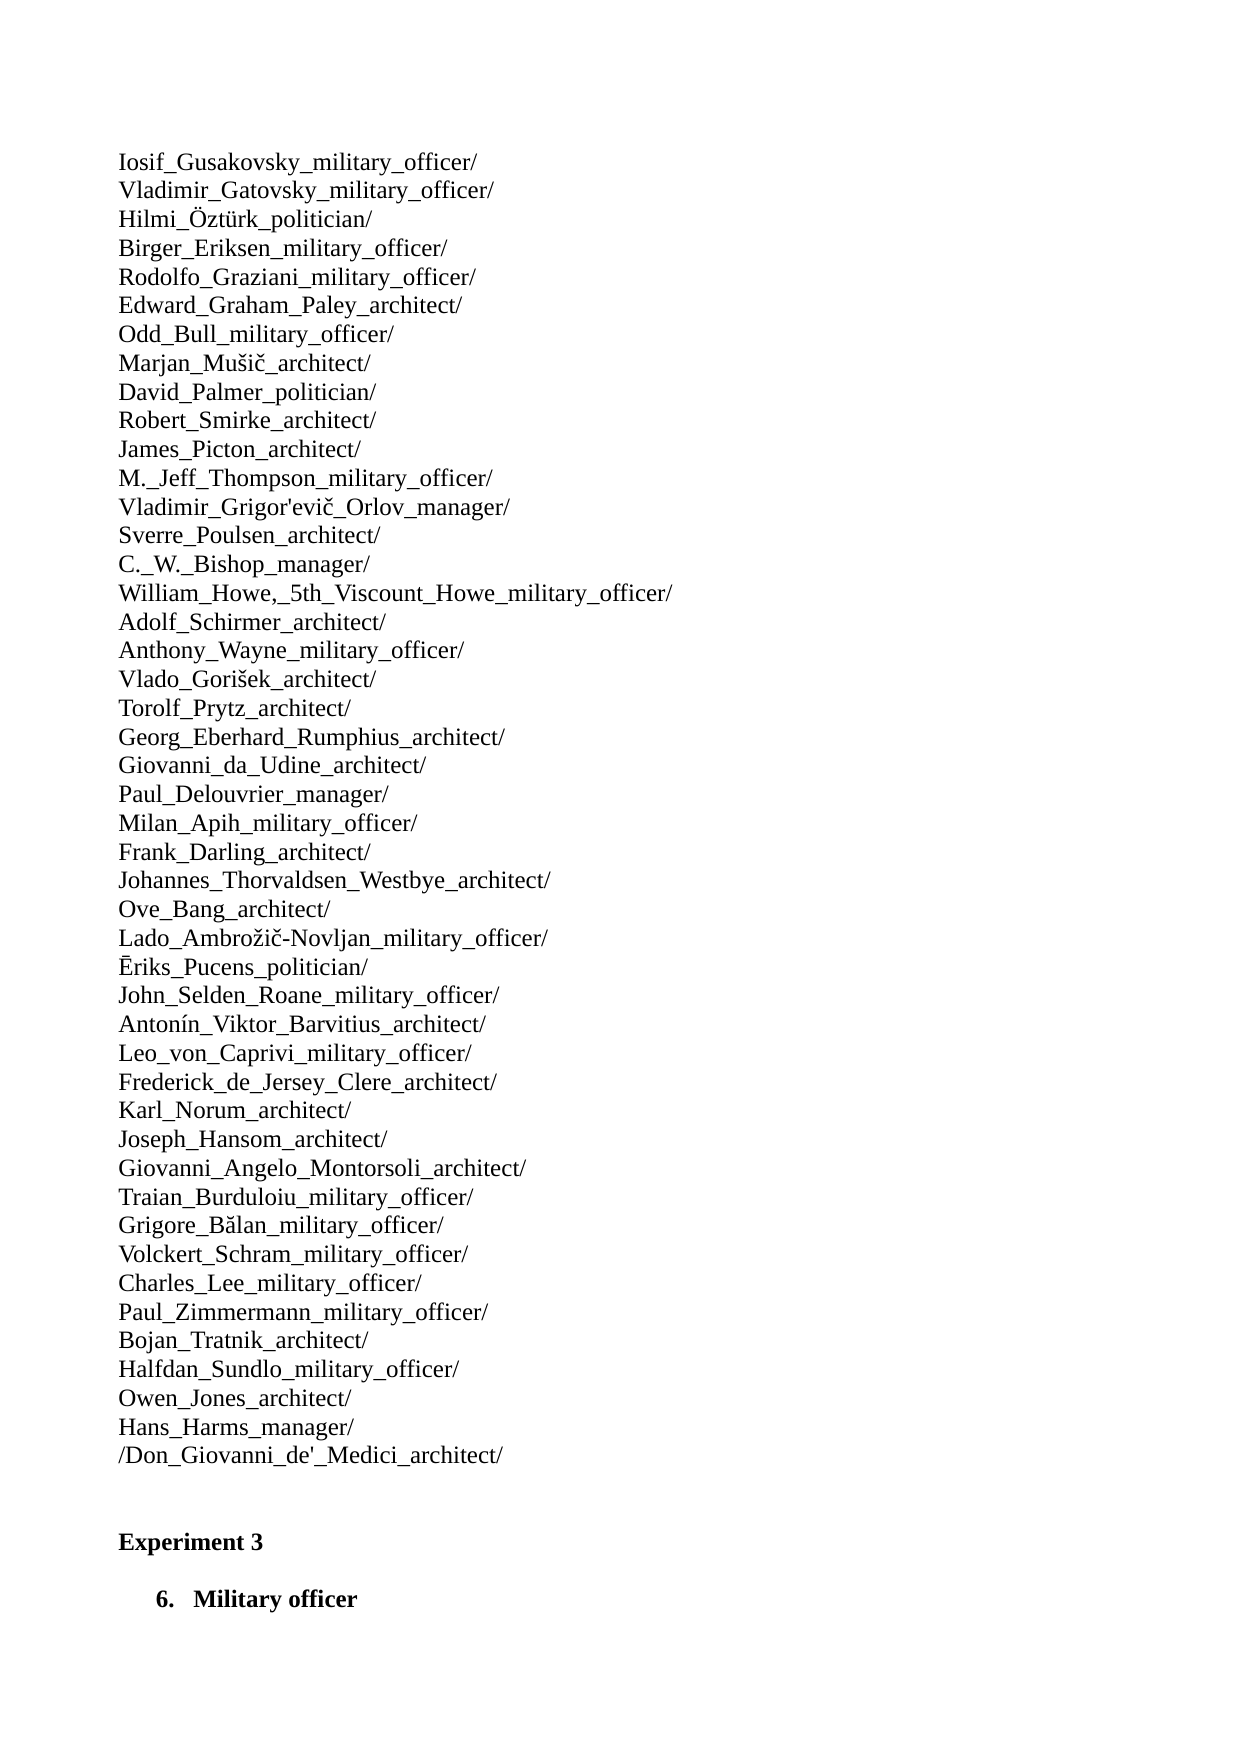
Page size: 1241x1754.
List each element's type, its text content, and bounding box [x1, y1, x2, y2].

text Odd_Bull_military_officer/ [118, 319, 1122, 348]
text David_Palmer_politician/ [118, 377, 1122, 406]
text Anthony_Wayne_military_officer/ [118, 636, 1122, 664]
text Vladimir_Grigor'evič_Orlov_manager/ [118, 492, 1122, 521]
text Frederick_de_Jersey_Clere_architect/ [118, 1067, 1122, 1096]
text Marjan_Mušič_architect/ [118, 348, 1122, 377]
text Karl_Norum_architect/ [118, 1096, 1122, 1124]
text John_Selden_Roane_military_officer/ [118, 981, 1122, 1009]
text Frank_Darling_architect/ [118, 837, 1122, 866]
text Ēriks_Pucens_politician/ [118, 952, 1122, 981]
text Robert_Smirke_architect/ [118, 406, 1122, 434]
text Lado_Ambrožič-Novljan_military_officer/ [118, 923, 1122, 952]
text Bojan_Tratnik_architect/ [118, 1326, 1122, 1354]
text Johannes_Thorvaldsen_Westbye_architect/ [118, 866, 1122, 894]
text Traian_Burduloiu_military_officer/ [118, 1182, 1122, 1211]
text Owen_Jones_architect/ [118, 1383, 1122, 1412]
text Antonín_Viktor_Barvitius_architect/ [118, 1009, 1122, 1038]
text C._W._Bishop_manager/ [118, 549, 1122, 578]
text Birger_Eriksen_military_officer/ [118, 233, 1122, 262]
text William_Howe,_5th_Viscount_Howe_military_officer/ [118, 578, 1122, 607]
text Milan_Apih_military_officer/ [118, 808, 1122, 837]
text Giovanni_Angelo_Montorsoli_architect/ [118, 1153, 1122, 1182]
text Experiment 3 [118, 1527, 1122, 1556]
text Paul_Zimmermann_military_officer/ [118, 1297, 1122, 1326]
text Grigore_Bălan_military_officer/ [118, 1211, 1122, 1239]
text Georg_Eberhard_Rumphius_architect/ [118, 722, 1122, 751]
text Paul_Delouvrier_manager/ [118, 779, 1122, 808]
text Joseph_Hansom_architect/ [118, 1124, 1122, 1153]
text Vladimir_Gatovsky_military_officer/ [118, 176, 1122, 204]
text Iosif_Gusakovsky_military_officer/ [118, 147, 1122, 176]
text Adolf_Schirmer_architect/ [118, 607, 1122, 636]
text /Don_Giovanni_de'_Medici_architect/ [118, 1441, 1122, 1469]
text Halfdan_Sundlo_military_officer/ [118, 1354, 1122, 1383]
text Torolf_Prytz_architect/ [118, 693, 1122, 722]
text Sverre_Poulsen_architect/ [118, 521, 1122, 549]
text James_Picton_architect/ [118, 434, 1122, 463]
text Rodolfo_Graziani_military_officer/ [118, 262, 1122, 291]
list Military officer [156, 1584, 1122, 1613]
text Leo_von_Caprivi_military_officer/ [118, 1038, 1122, 1067]
text Vlado_Gorišek_architect/ [118, 664, 1122, 693]
text Ove_Bang_architect/ [118, 894, 1122, 923]
text Volckert_Schram_military_officer/ [118, 1239, 1122, 1268]
text Hilmi_Öztürk_politician/ [118, 204, 1122, 233]
text Edward_Graham_Paley_architect/ [118, 291, 1122, 319]
text M._Jeff_Thompson_military_officer/ [118, 463, 1122, 492]
text Giovanni_da_Udine_architect/ [118, 751, 1122, 779]
text Hans_Harms_manager/ [118, 1412, 1122, 1441]
text Charles_Lee_military_officer/ [118, 1268, 1122, 1297]
